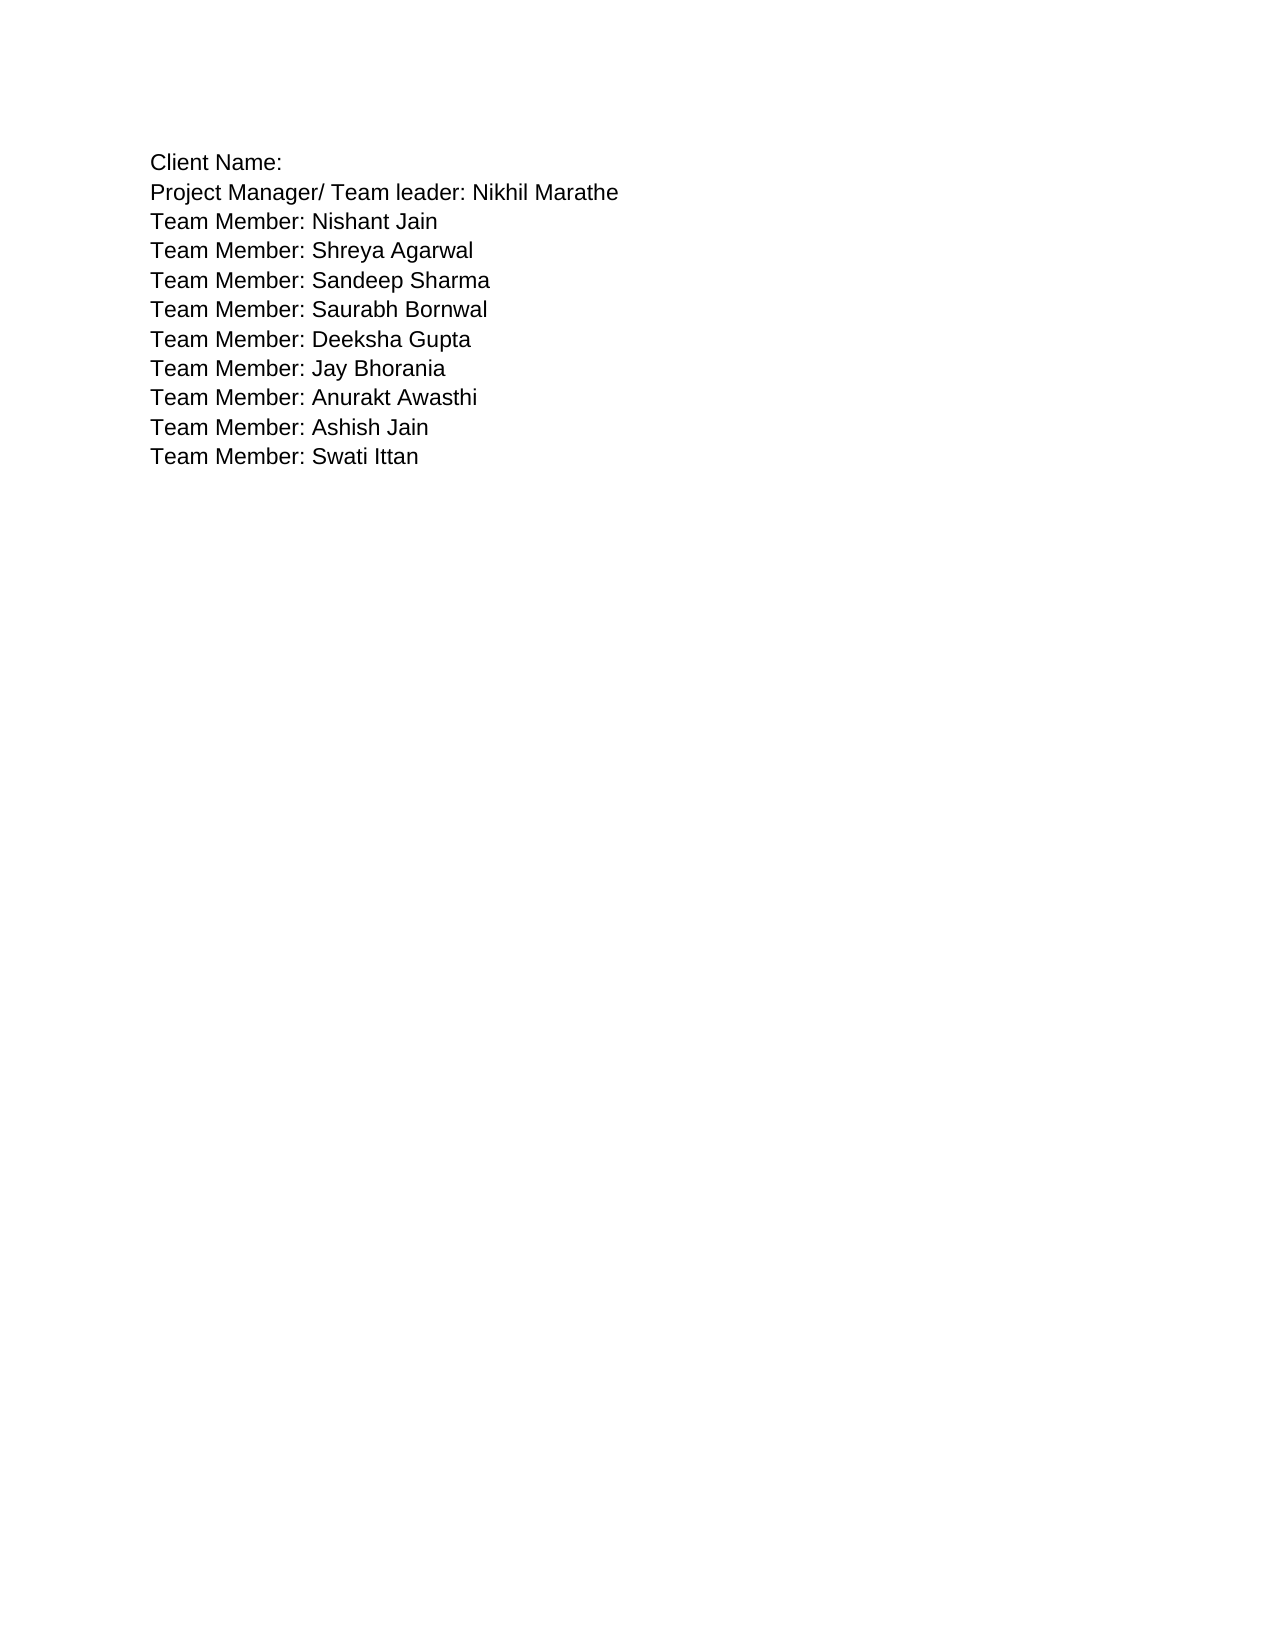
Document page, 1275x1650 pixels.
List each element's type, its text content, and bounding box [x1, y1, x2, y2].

text Team Member: Jay Bhorania [150, 356, 1125, 381]
text Team Member: Anurakt Awasthi [150, 385, 1125, 411]
text Team Member: Nishant Jain [150, 209, 1125, 234]
text Project Manager/ Team leader: Nikhil Marathe [150, 179, 1125, 205]
text Team Member: Ashish Jain [150, 414, 1125, 440]
text Team Member: Swati Ittan [150, 444, 1125, 469]
text Team Member: Saurabh Bornwal [150, 297, 1125, 322]
text Team Member: Shreya Agarwal [150, 238, 1125, 264]
text Team Member: Deeksha Gupta [150, 326, 1125, 352]
text Client Name: [150, 150, 1125, 176]
text Team Member: Sandeep Sharma [150, 267, 1125, 293]
